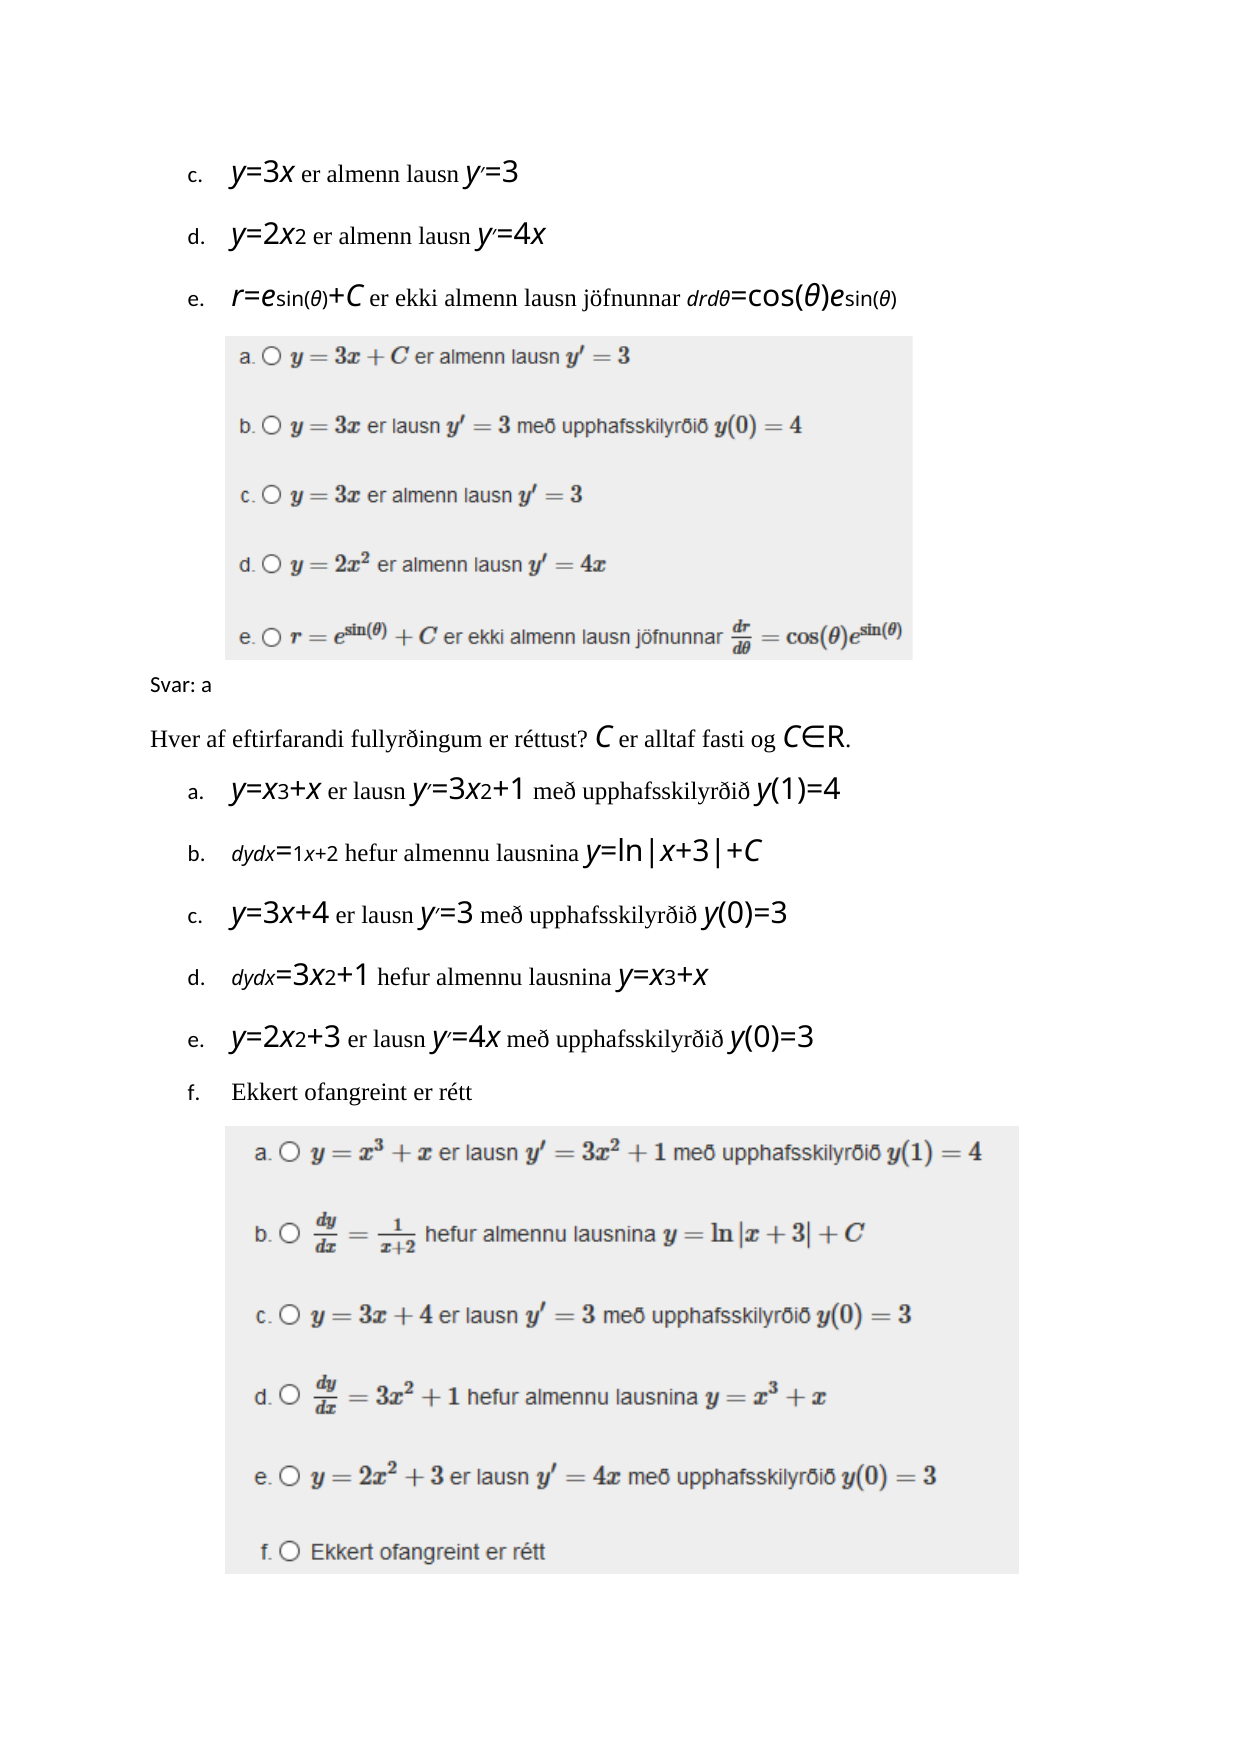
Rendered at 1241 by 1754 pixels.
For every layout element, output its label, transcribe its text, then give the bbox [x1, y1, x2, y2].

text Hver af eftirfarandi fullyrðingum er réttust? C er alltaf fasti og C∈R. [150, 715, 1090, 756]
list dydx=1x+2 hefur almennu lausnina y=ln|x+3|+C [187, 829, 1090, 870]
list y=2x2 er almenn lausn y′=4x [187, 212, 1090, 253]
list y=3x er almenn lausn y′=3 [187, 150, 1090, 191]
list y=2x2+3 er lausn y′=4x með upphafsskilyrðið y(0)=3 [187, 1015, 1090, 1056]
list r=esin(θ)+C er ekki almenn lausn jöfnunnar drdθ=cos(θ)esin(θ) [187, 274, 1090, 315]
list Ekkert ofangreint er rétt [187, 1077, 1090, 1106]
list y=x3+x er lausn y′=3x2+1 með upphafsskilyrðið y(1)=4 [187, 767, 1090, 808]
list dydx=3x2+1 hefur almennu lausnina y=x3+x [187, 953, 1090, 994]
list y=3x+4 er lausn y′=3 með upphafsskilyrðið y(0)=3 [187, 891, 1090, 932]
text Svar: a [150, 670, 1090, 698]
